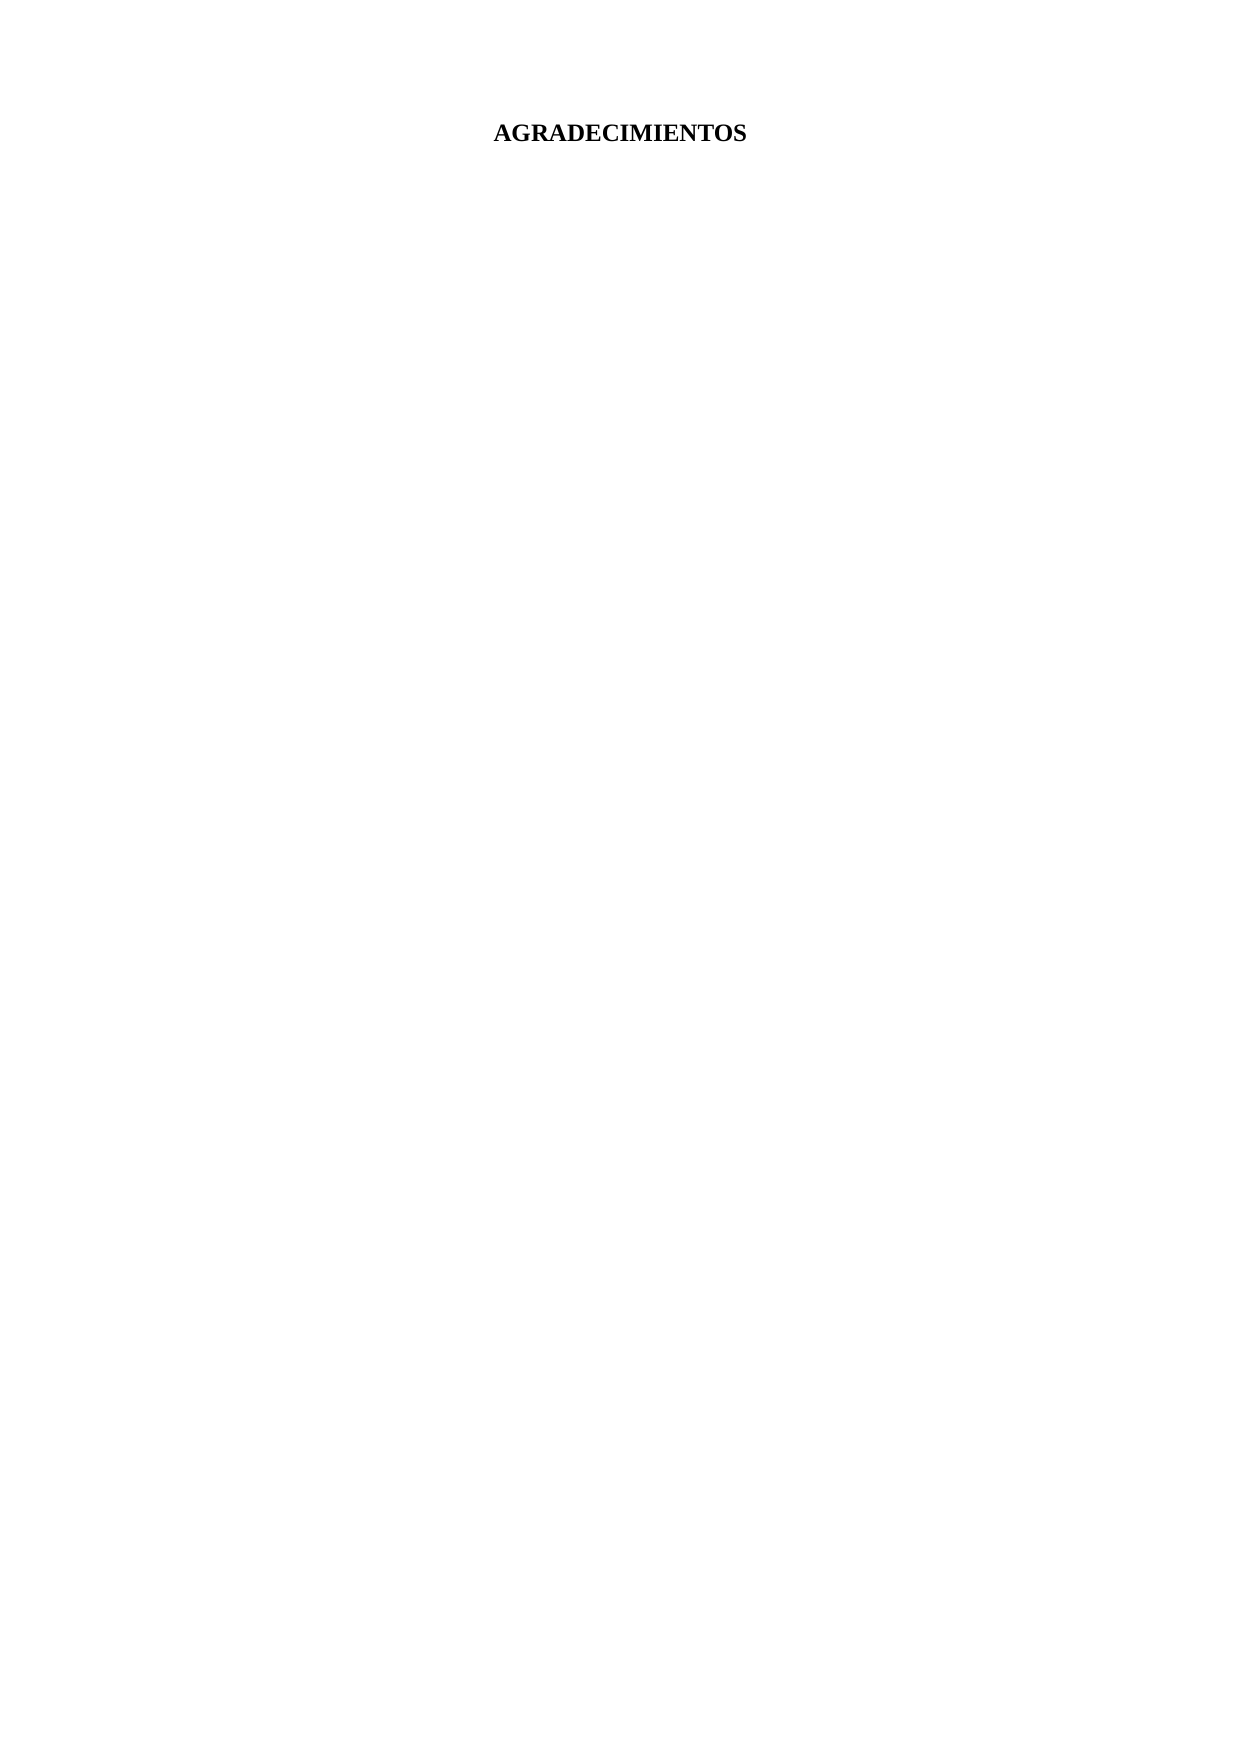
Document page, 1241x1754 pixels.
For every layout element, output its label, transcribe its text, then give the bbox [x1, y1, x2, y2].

text AGRADECIMIENTOS [118, 118, 1122, 147]
